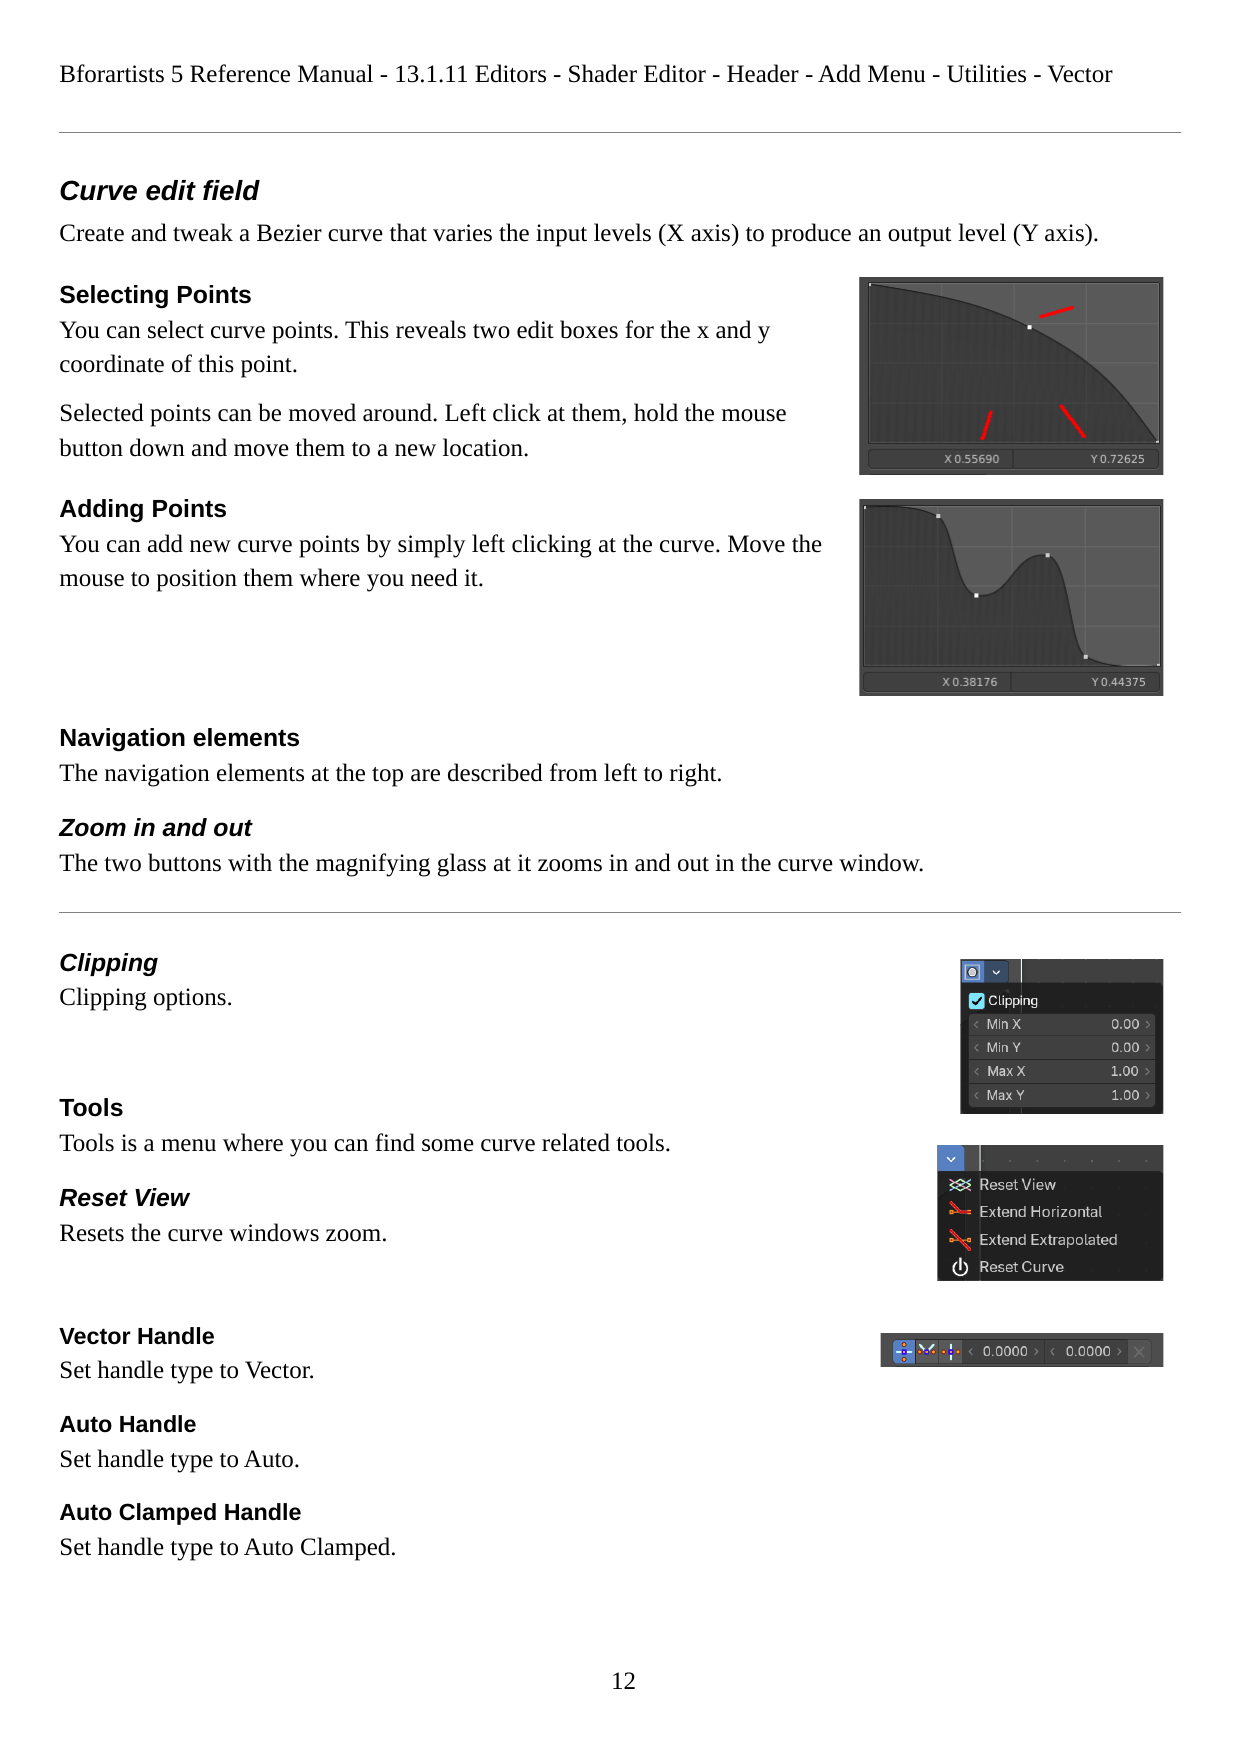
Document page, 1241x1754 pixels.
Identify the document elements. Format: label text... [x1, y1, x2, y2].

text Resets the curve windows zoom. [59, 1218, 937, 1247]
subtitle Selecting Points [59, 280, 859, 308]
subtitle Curve edit field [59, 174, 1181, 206]
text Clipping options. [59, 982, 960, 1011]
text You can select curve points. This reveals two edit boxes for the x and y coordinate of this point. [59, 315, 859, 378]
subtitle Clipping [59, 948, 1181, 976]
text Selected points can be moved around. Left click at them, hold the mouse button down and move them to a new location. [59, 398, 859, 461]
text [1164, 982, 1181, 1011]
subtitle Auto Clamped Handle [59, 1499, 1181, 1526]
subtitle Tools [59, 1093, 1181, 1122]
subtitle Auto Handle [59, 1411, 1181, 1437]
picture [859, 499, 1164, 696]
picture [960, 959, 1164, 1114]
text Tools is a menu where you can find some curve related tools. [59, 1128, 1181, 1157]
picture [937, 1145, 1164, 1281]
text The navigation elements at the top are described from left to right. [59, 758, 1181, 787]
subtitle Adding Points [59, 494, 1181, 523]
subtitle Zoom in and out [59, 813, 1181, 842]
subtitle Navigation elements [59, 723, 1181, 752]
text The two buttons with the magnifying glass at it zooms in and out in the curve window. [59, 848, 1181, 877]
subtitle [1164, 280, 1181, 308]
picture [880, 1333, 1164, 1367]
picture [859, 277, 1164, 475]
text Set handle type to Vector. [59, 1355, 1181, 1384]
subtitle Vector Handle [59, 1322, 1181, 1349]
text Set handle type to Auto Clamped. [59, 1532, 1181, 1561]
text Create and tweak a Bezier curve that varies the input levels (X axis) to produce an output level (Y axis). [59, 218, 1181, 247]
text You can add new curve points by simply left clicking at the curve. Move the mouse to position them where you need it. [59, 529, 859, 592]
subtitle Reset View [59, 1183, 937, 1212]
text Set handle type to Auto. [59, 1444, 1181, 1472]
subtitle [1164, 1183, 1181, 1212]
